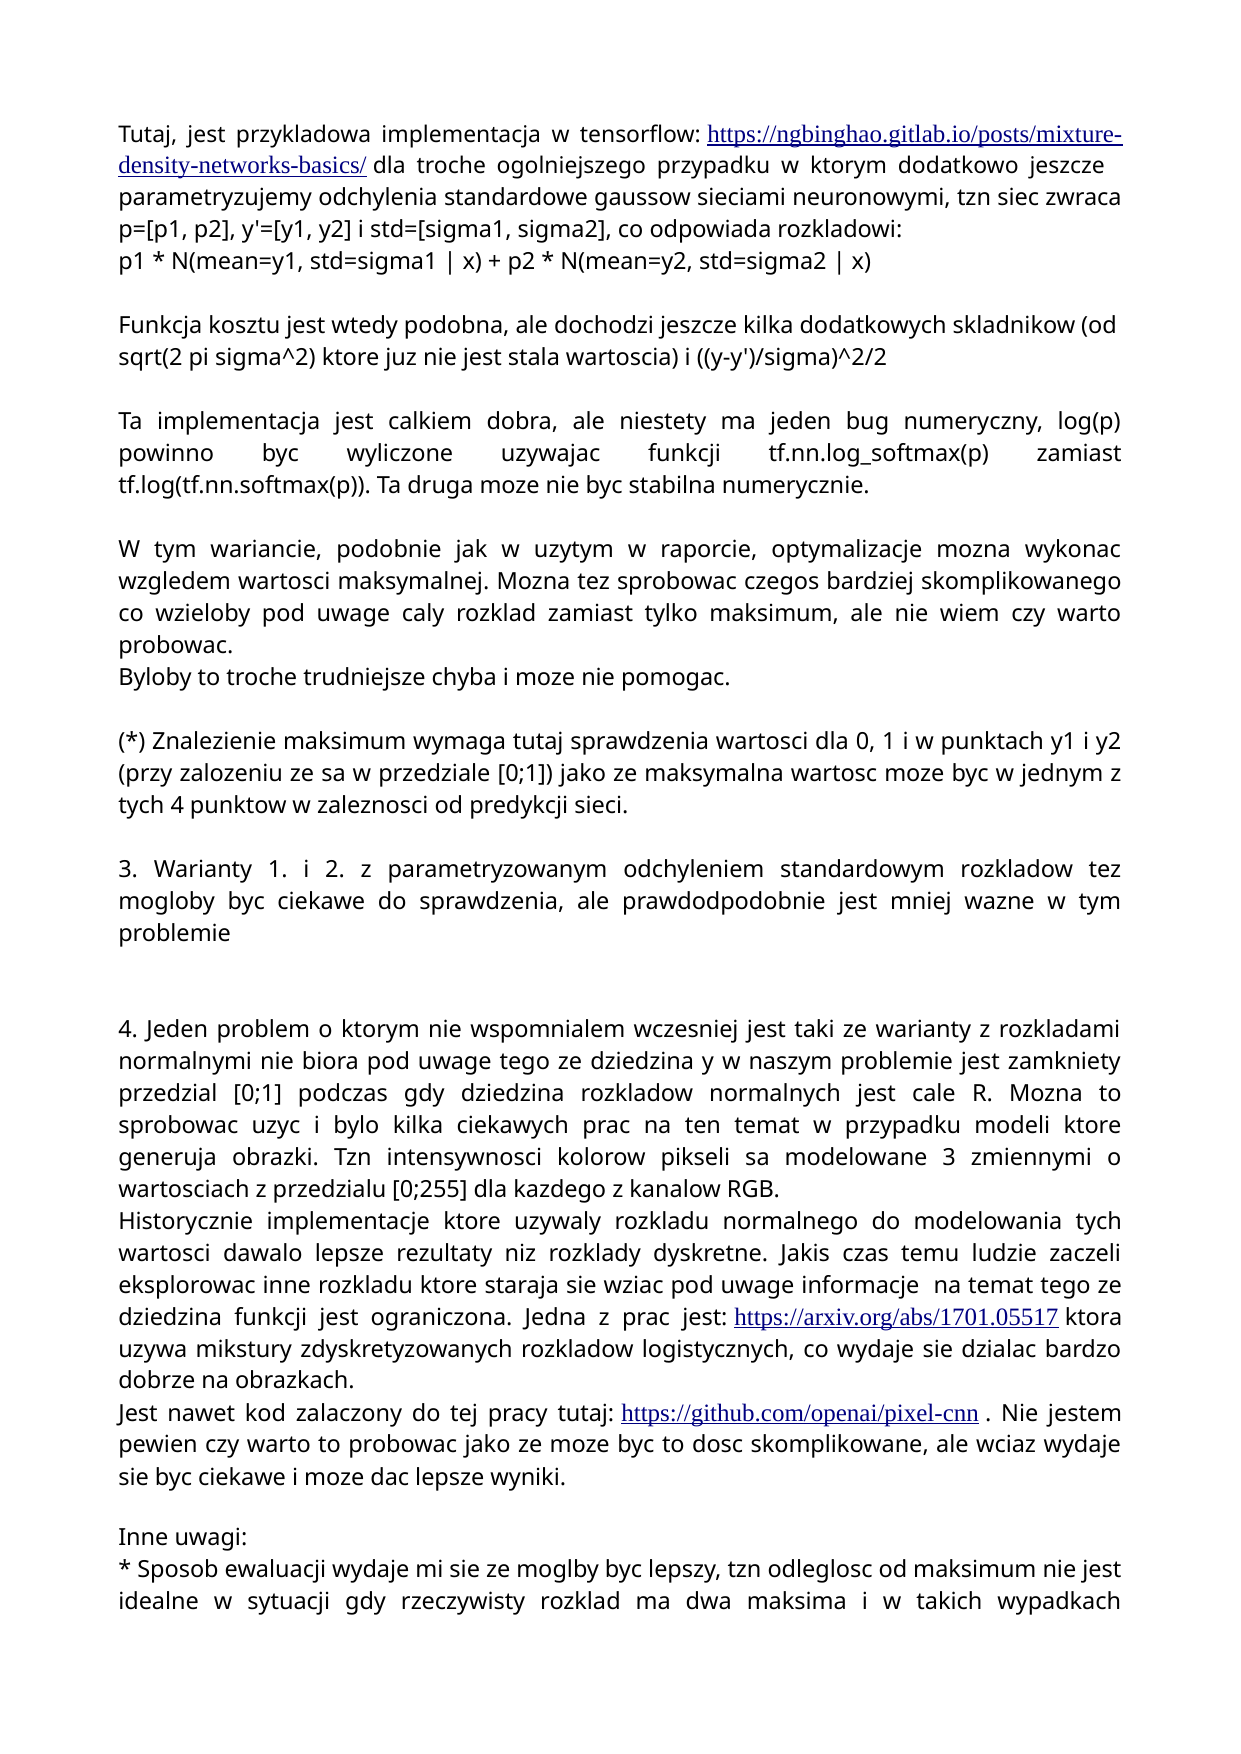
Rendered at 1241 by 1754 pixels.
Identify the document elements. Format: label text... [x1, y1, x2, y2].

text Tutaj, jest przykladowa implementacja w tensorflow: https://ngbinghao.gitlab.io/posts/mixture-density-networks-basics/ dla troche ogolniejszego przypadku w ktorym dodatkowo jeszcze parametryzujemy odchylenia standardowe gaussow sieciami neuronowymi, tzn siec zwraca p=[p1, p2], y'=[y1, y2] i std=[sigma1, sigma2], co odpowiada rozkladowi: [118, 118, 1122, 244]
text Inne uwagi: [118, 1521, 1122, 1552]
text Byloby to troche trudniejsze chyba i moze nie pomogac. [118, 660, 1122, 692]
text (*) Znalezienie maksimum wymaga tutaj sprawdzenia wartosci dla 0, 1 i w punktach y1 i y2 (przy zalozeniu ze sa w przedziale [0;1]) jako ze maksymalna wartosc moze byc w jednym z tych 4 punktow w zaleznosci od predykcji sieci. [118, 724, 1122, 820]
text Jest nawet kod zalaczony do tej pracy tutaj: https://github.com/openai/pixel-cnn . Nie jestem pewien czy warto to probowac jako ze moze byc to dosc skomplikowane, ale wciaz wydaje sie byc ciekawe i moze dac lepsze wyniki. [118, 1396, 1122, 1492]
text Funkcja kosztu jest wtedy podobna, ale dochodzi jeszcze kilka dodatkowych skladnikow (od sqrt(2 pi sigma^2) ktore juz nie jest stala wartoscia) i ((y-y')/sigma)^2/2 [118, 308, 1122, 372]
text 3. Warianty 1. i 2. z parametryzowanym odchyleniem standardowym rozkladow tez mogloby byc ciekawe do sprawdzenia, ale prawdodpodobnie jest mniej wazne w tym problemie [118, 852, 1122, 948]
text 4. Jeden problem o ktorym nie wspomnialem wczesniej jest taki ze warianty z rozkladami normalnymi nie biora pod uwage tego ze dziedzina y w naszym problemie jest zamkniety przedzial [0;1] podczas gdy dziedzina rozkladow normalnych jest cale R. Mozna to sprobowac uzyc i bylo kilka ciekawych prac na ten temat w przypadku modeli ktore generuja obrazki. Tzn intensywnosci kolorow pikseli sa modelowane 3 zmiennymi o wartosciach z przedzialu [0;255] dla kazdego z kanalow RGB. [118, 1012, 1122, 1204]
text Historycznie implementacje ktore uzywaly rozkladu normalnego do modelowania tych wartosci dawalo lepsze rezultaty niz rozklady dyskretne. Jakis czas temu ludzie zaczeli eksplorowac inne rozkladu ktore staraja sie wziac pod uwage informacje na temat tego ze dziedzina funkcji jest ograniczona. Jedna z prac jest: https://arxiv.org/abs/1701.05517 ktora uzywa mikstury zdyskretyzowanych rozkladow logistycznych, co wydaje sie dzialac bardzo dobrze na obrazkach. [118, 1204, 1122, 1396]
text W tym wariancie, podobnie jak w uzytym w raporcie, optymalizacje mozna wykonac wzgledem wartosci maksymalnej. Mozna tez sprobowac czegos bardziej skomplikowanego co wzieloby pod uwage caly rozklad zamiast tylko maksimum, ale nie wiem czy warto probowac. [118, 532, 1122, 660]
text p1 * N(mean=y1, std=sigma1 | x) + p2 * N(mean=y2, std=sigma2 | x) [118, 244, 1122, 277]
text Ta implementacja jest calkiem dobra, ale niestety ma jeden bug numeryczny, log(p) powinno byc wyliczone uzywajac funkcji tf.nn.log_softmax(p) zamiast tf.log(tf.nn.softmax(p)). Ta druga moze nie byc stabilna numerycznie. [118, 404, 1122, 500]
text * Sposob ewaluacji wydaje mi sie ze moglby byc lepszy, tzn odleglosc od maksimum nie jest idealne w sytuacji gdy rzeczywisty rozklad ma dwa maksima i w takich wypadkach [118, 1552, 1122, 1616]
